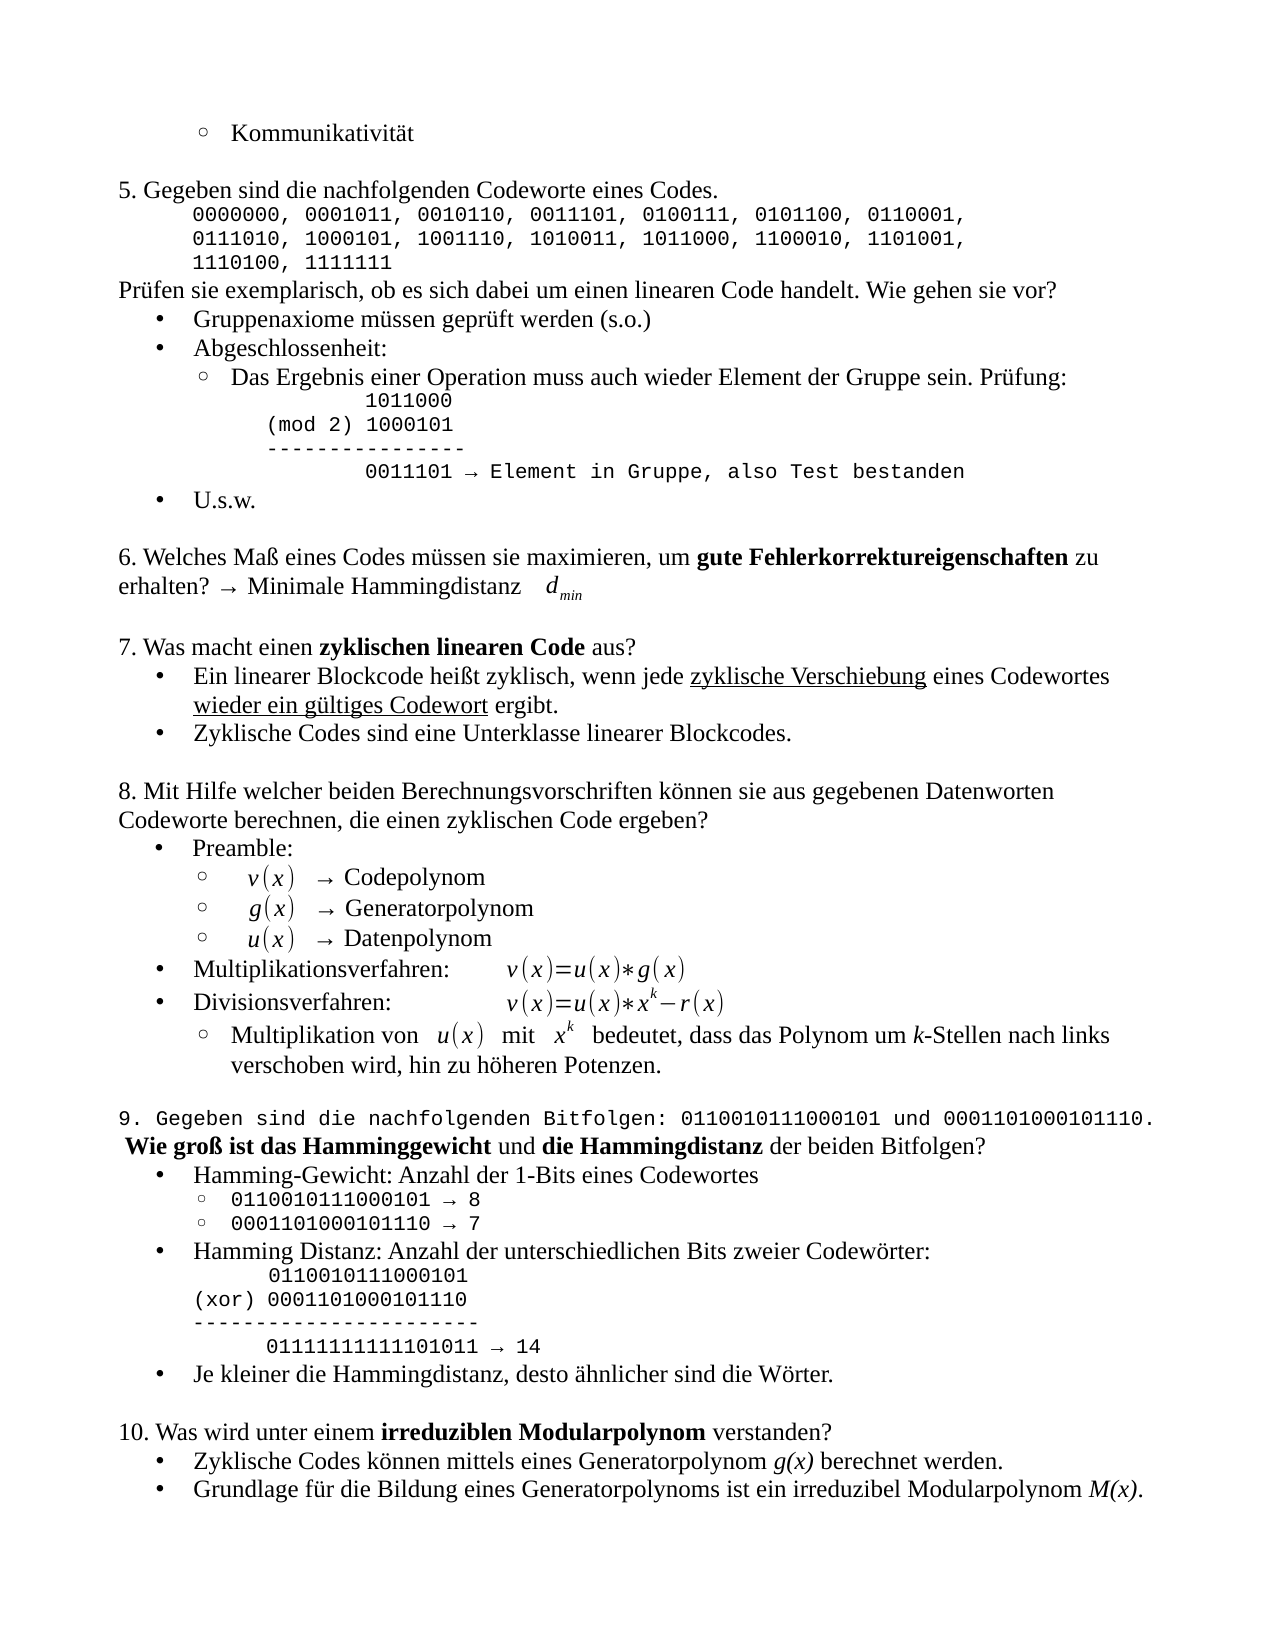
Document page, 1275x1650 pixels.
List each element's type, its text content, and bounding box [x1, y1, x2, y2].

list Zyklische Codes sind eine Unterklasse linearer Blockcodes. [156, 718, 1157, 747]
list Abgeschlossenheit: [156, 333, 1157, 362]
list 0110010111000101 [231, 1265, 1157, 1289]
list → Codepolynom [192, 862, 1157, 893]
text 7. Was macht einen zyklischen linearen Code aus? [118, 632, 1157, 661]
text 0011101 → Element in Gruppe, also Test bestanden [118, 461, 1157, 485]
text 8. Mit Hilfe welcher beiden Berechnungsvorschriften können sie aus gegebenen Datenworten [118, 776, 1157, 805]
text 0000000, 0001011, 0010110, 0011101, 0100111, 0101100, 0110001, [118, 204, 1157, 228]
list Zyklische Codes können mittels eines Generatorpolynom g(x) berechnet werden. [156, 1446, 1157, 1474]
text Wie groß ist das Hamminggewicht und die Hammingdistanz der beiden Bitfolgen? [118, 1131, 1157, 1160]
list Kommunikativität [193, 118, 1157, 147]
text 01111111111101011 → 14 [118, 1336, 1157, 1359]
text Codeworte berechnen, die einen zyklischen Code ergeben? [118, 805, 1157, 833]
list Preamble: [154, 833, 1157, 862]
text 1110100, 1111111 [118, 252, 1157, 275]
list Je kleiner die Hammingdistanz, desto ähnlicher sind die Wörter. [156, 1359, 1157, 1388]
list Grundlage für die Bildung eines Generatorpolynoms ist ein irreduzibel Modularpolynom M(x). [156, 1474, 1157, 1503]
list → Datenpolynom [192, 923, 1157, 954]
text ---------------- [118, 438, 1157, 461]
list Das Ergebnis einer Operation muss auch wieder Element der Gruppe sein. Prüfung: [193, 362, 1157, 390]
text erhalten? → Minimale Hammingdistanz [118, 571, 1157, 603]
text 5. Gegeben sind die nachfolgenden Codeworte eines Codes. [118, 176, 1157, 204]
list (xor) 0001101000101110 [156, 1289, 1157, 1312]
list 0110010111000101 → 8 [193, 1189, 1157, 1213]
list Hamming Distanz: Anzahl der unterschiedlichen Bits zweier Codewörter: [156, 1236, 1157, 1265]
list Divisionsverfahren: [156, 984, 1157, 1017]
list Multiplikationsverfahren: [156, 954, 1157, 984]
list Ein linearer Blockcode heißt zyklisch, wenn jede zyklische Verschiebung eines Codewortes wieder ein gültiges Codewort ergibt. [156, 661, 1157, 718]
list Hamming-Gewicht: Anzahl der 1-Bits eines Codewortes [156, 1160, 1157, 1189]
list 0001101000101110 → 7 [193, 1213, 1157, 1236]
text 1011000 [118, 390, 1157, 414]
list → Generatorpolynom [192, 893, 1157, 923]
text 0111010, 1000101, 1001110, 1010011, 1011000, 1100010, 1101001, [118, 228, 1157, 252]
list Gruppenaxiome müssen geprüft werden (s.o.) [156, 304, 1157, 333]
list Multiplikation vonmitbedeutet, dass das Polynom um k-Stellen nach links verschoben wird, hin zu höheren Potenzen. [193, 1017, 1157, 1079]
text Prüfen sie exemplarisch, ob es sich dabei um einen linearen Code handelt. Wie gehen sie vor? [118, 275, 1157, 304]
text 6. Welches Maß eines Codes müssen sie maximieren, um gute Fehlerkorrektureigenschaften zu [118, 542, 1157, 571]
text (mod 2) 1000101 [118, 414, 1157, 438]
list U.s.w. [156, 485, 1157, 514]
text 10. Was wird unter einem irreduziblen Modularpolynom verstanden? [118, 1417, 1157, 1446]
text ----------------------- [118, 1312, 1157, 1336]
text 9. Gegeben sind die nachfolgenden Bitfolgen: 0110010111000101 und 0001101000101110. [118, 1108, 1157, 1131]
